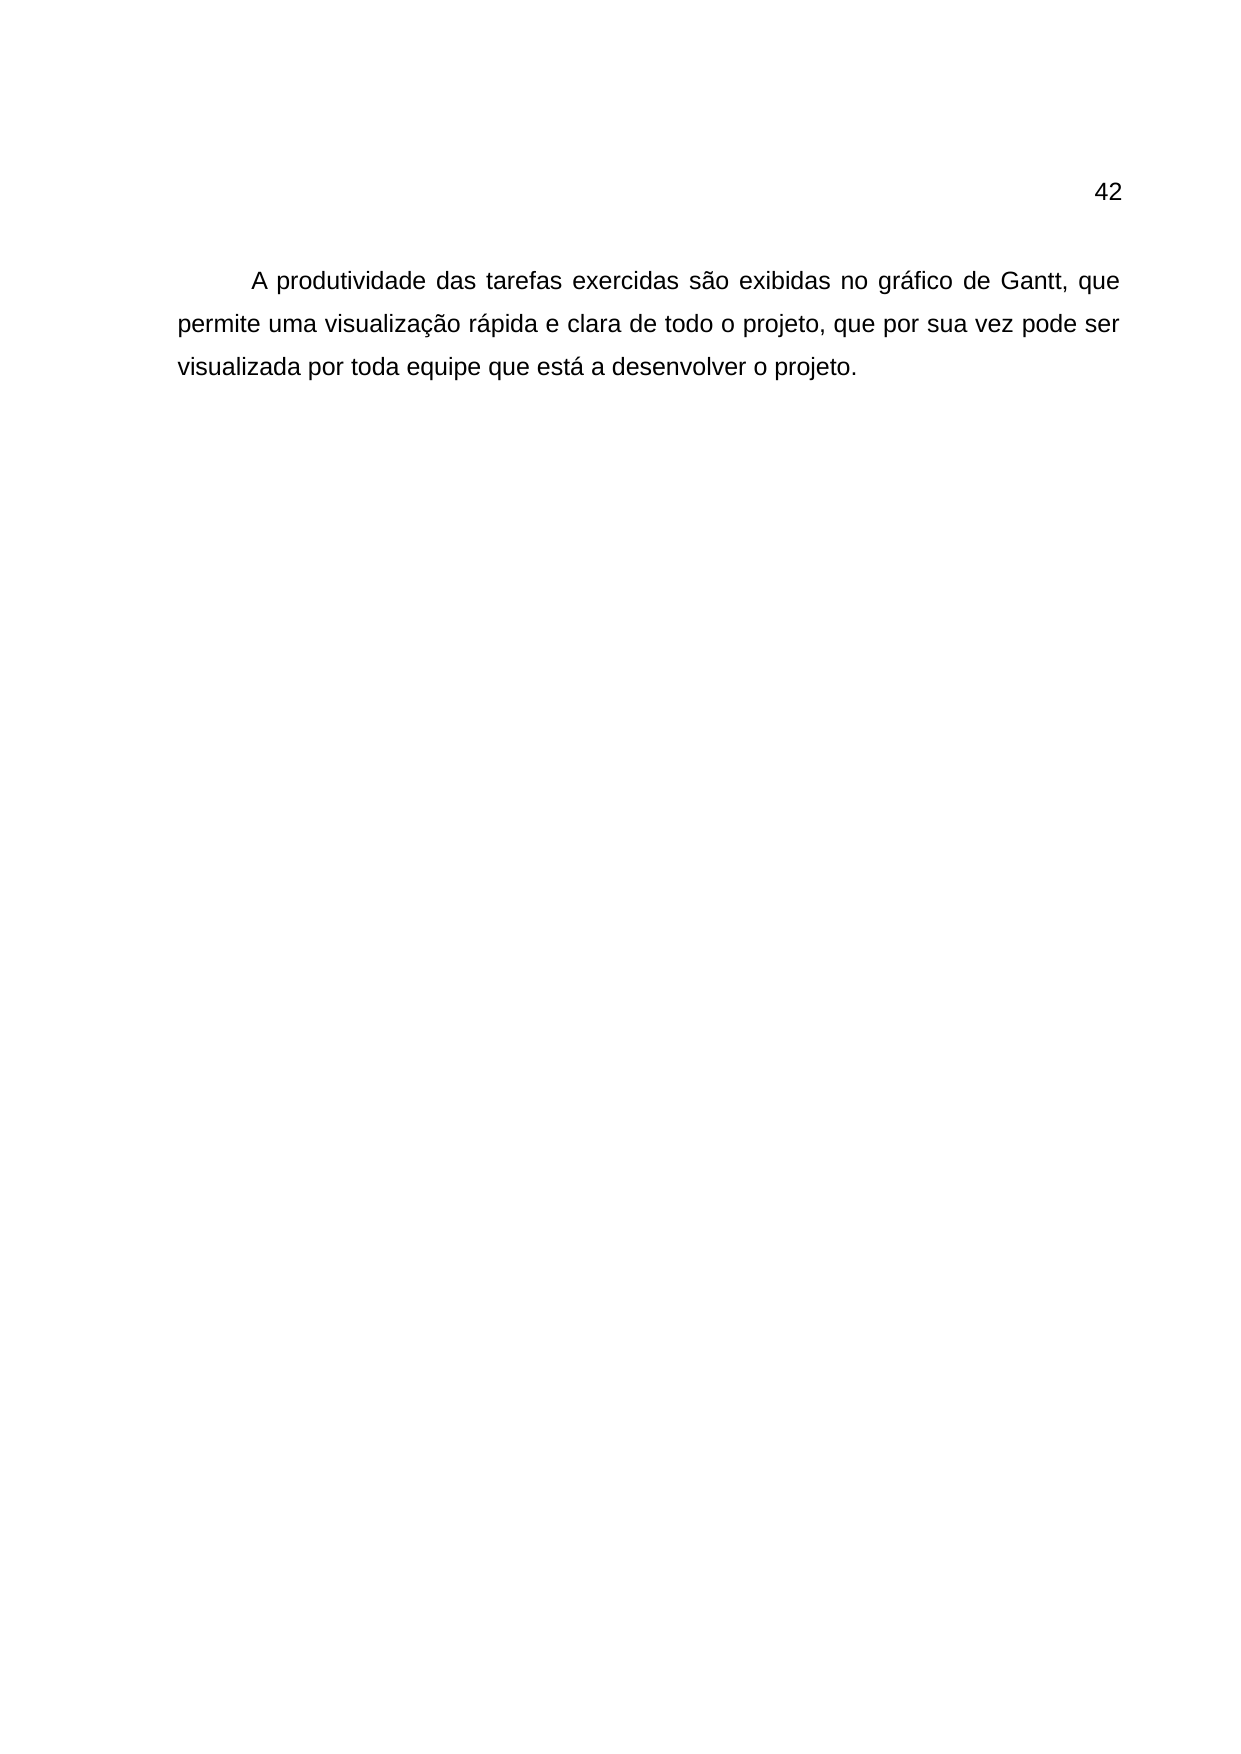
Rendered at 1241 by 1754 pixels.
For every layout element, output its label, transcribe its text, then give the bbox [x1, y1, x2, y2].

text A produtividade das tarefas exercidas são exibidas no gráfico de Gantt, que permite uma visualização rápida e clara de todo o projeto, que por sua vez pode ser visualizada por toda equipe que está a desenvolver o projeto. [177, 266, 1122, 381]
